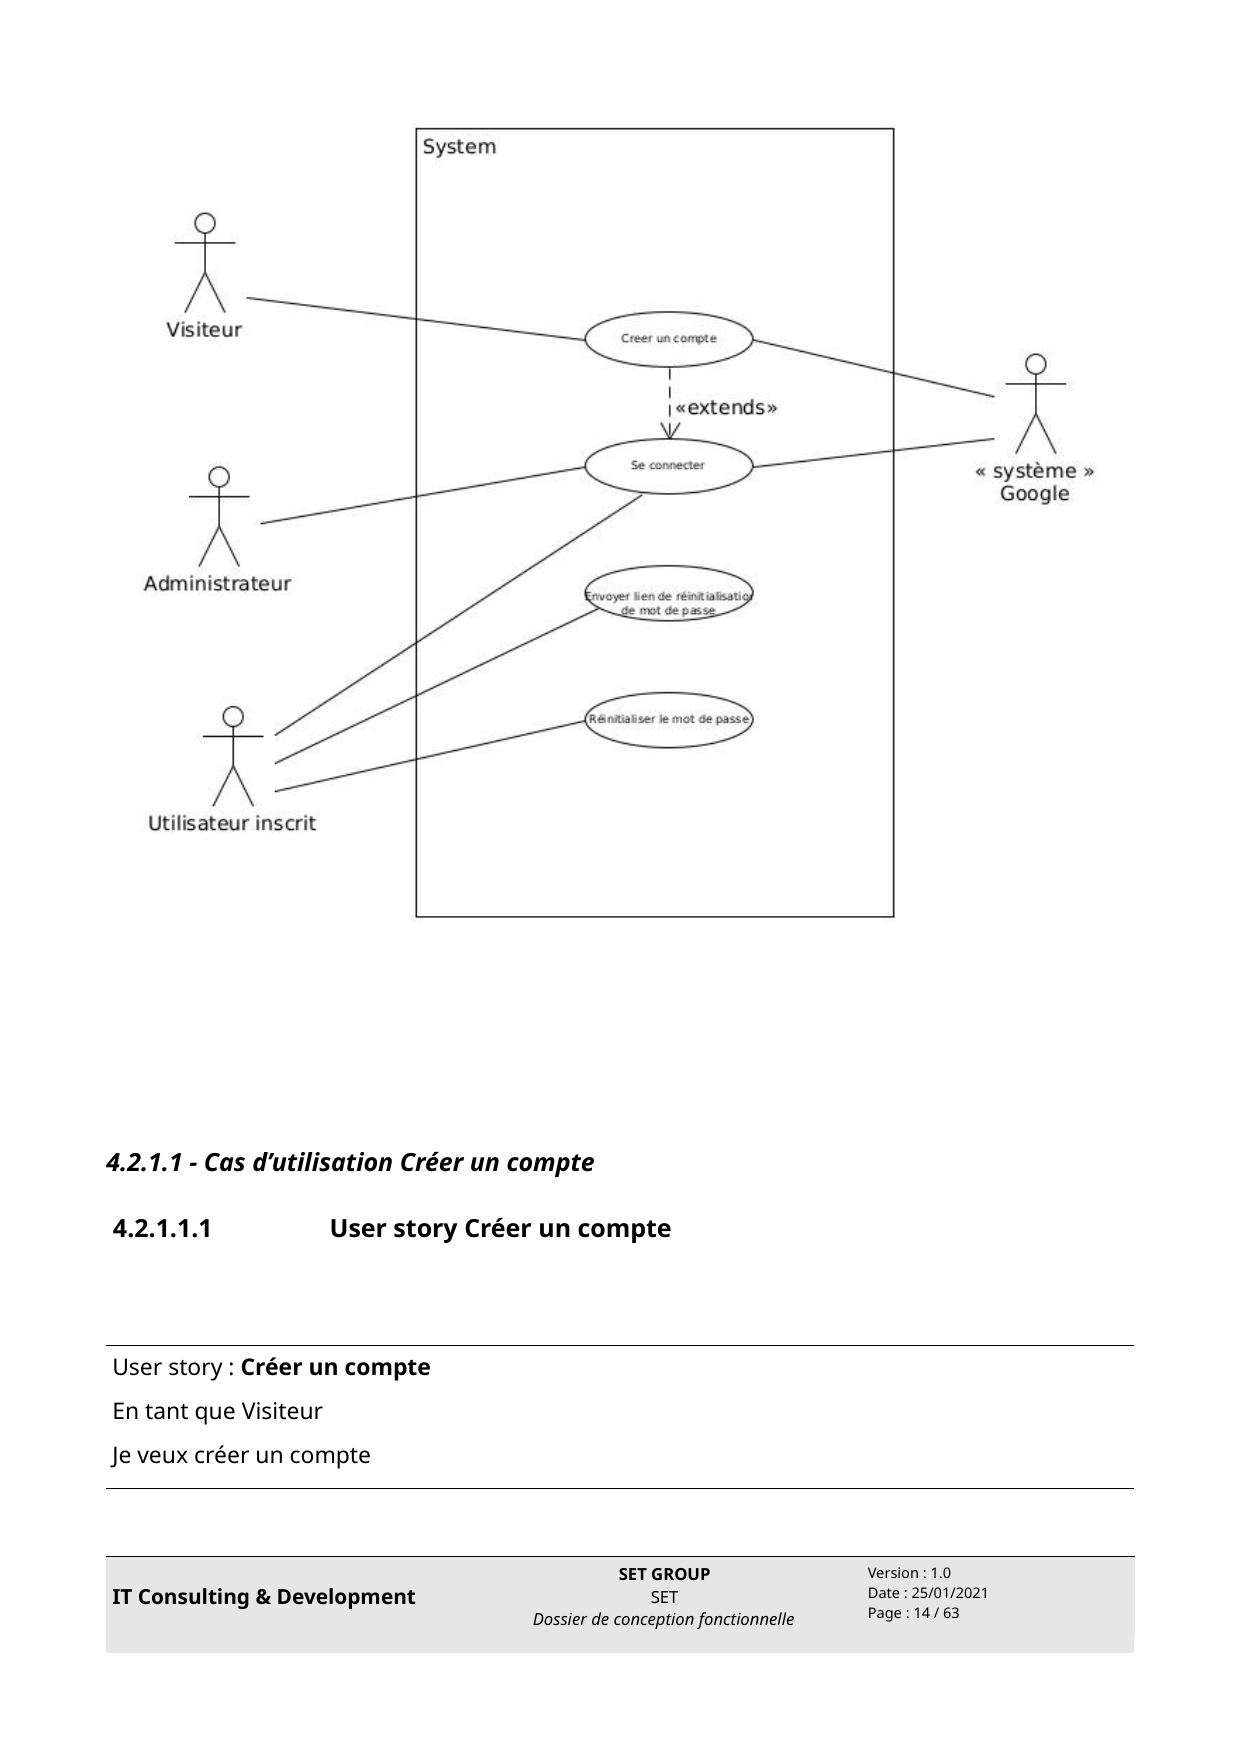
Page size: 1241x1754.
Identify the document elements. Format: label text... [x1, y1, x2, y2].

picture [106, 100, 1134, 946]
subtitle User story Créer un compte [106, 1210, 1134, 1244]
subtitle Cas d’utilisation Créer un compte [106, 1145, 1134, 1179]
table_header User story : Créer un compte En tant que Visiteur Je veux créer un compte [106, 1346, 1134, 1488]
